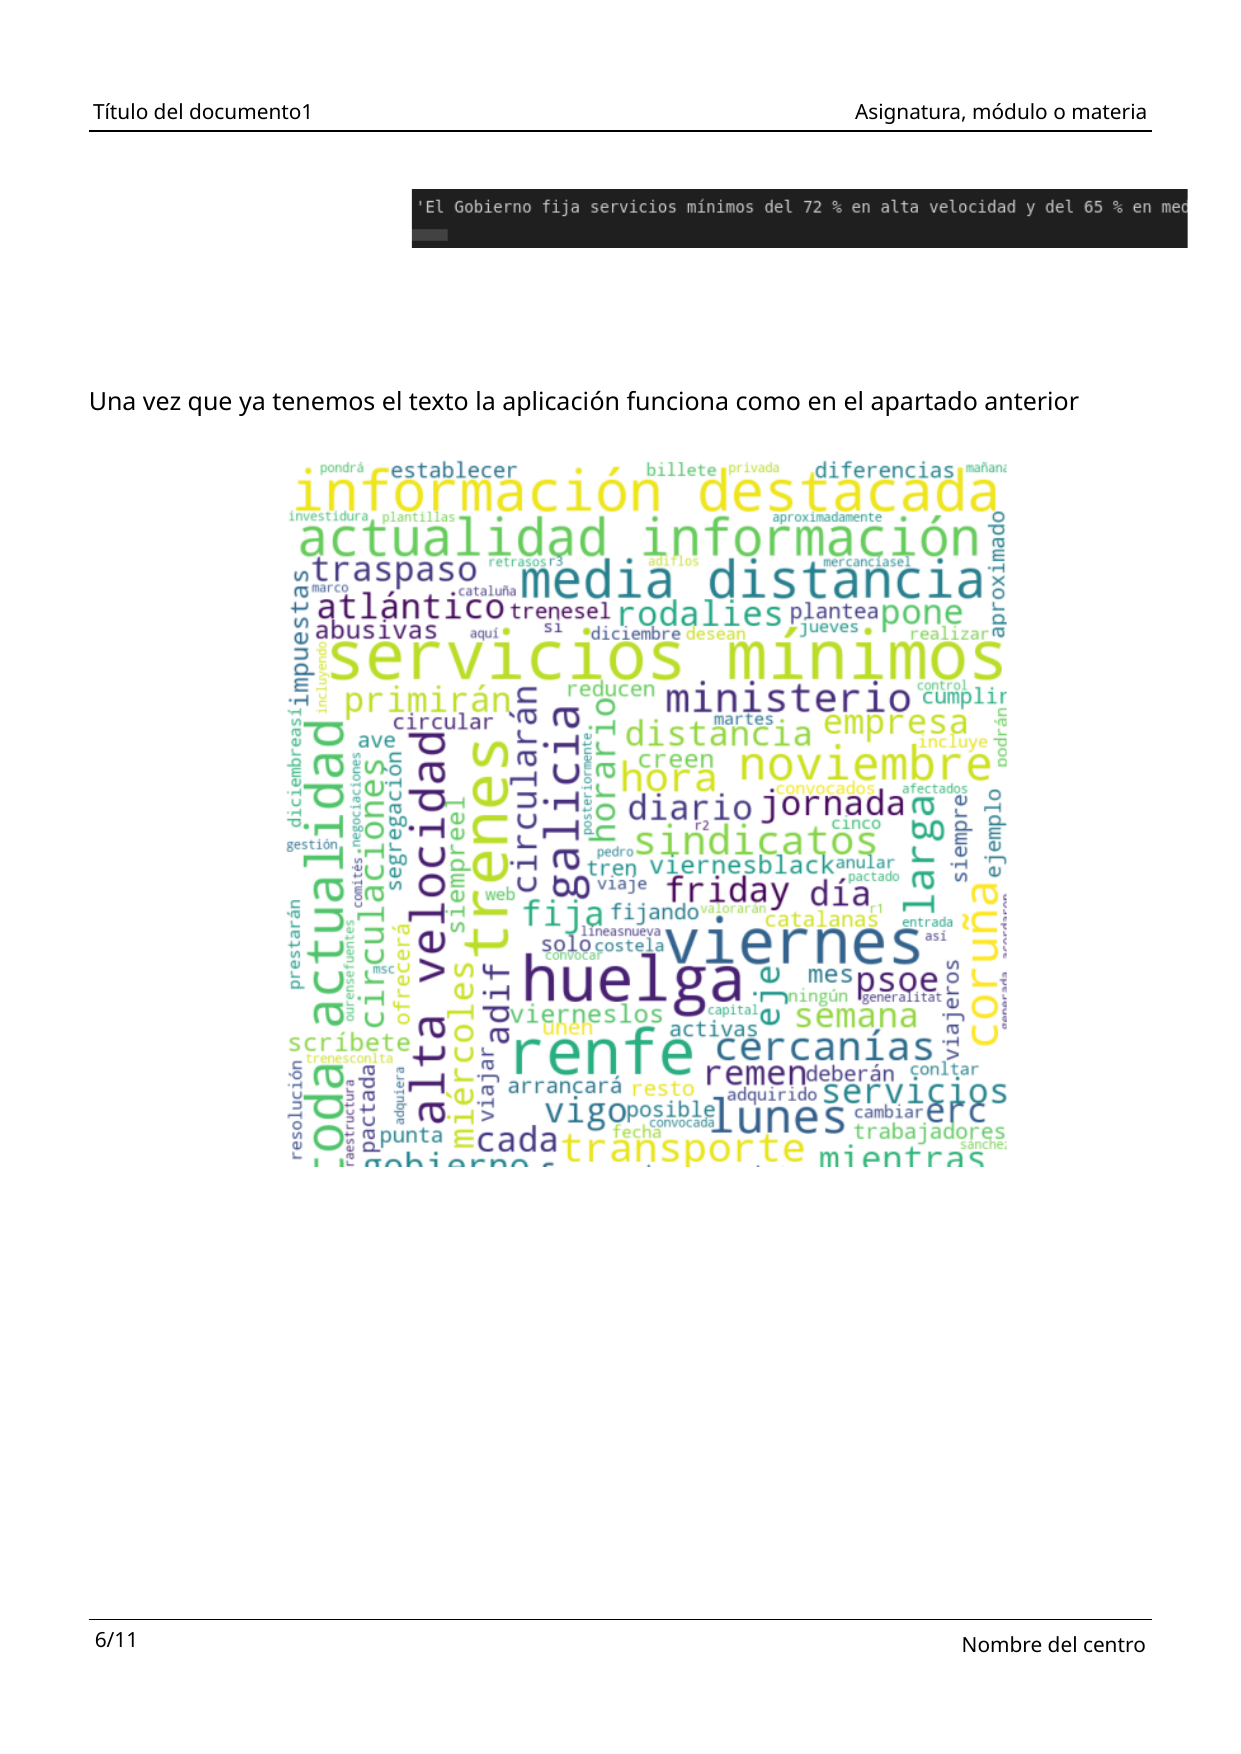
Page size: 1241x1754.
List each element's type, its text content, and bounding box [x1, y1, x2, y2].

text Una vez que ya tenemos el texto la aplicación funciona como en el apartado anterior [88, 383, 1152, 417]
picture [276, 452, 1007, 1167]
picture [411, 189, 1188, 248]
